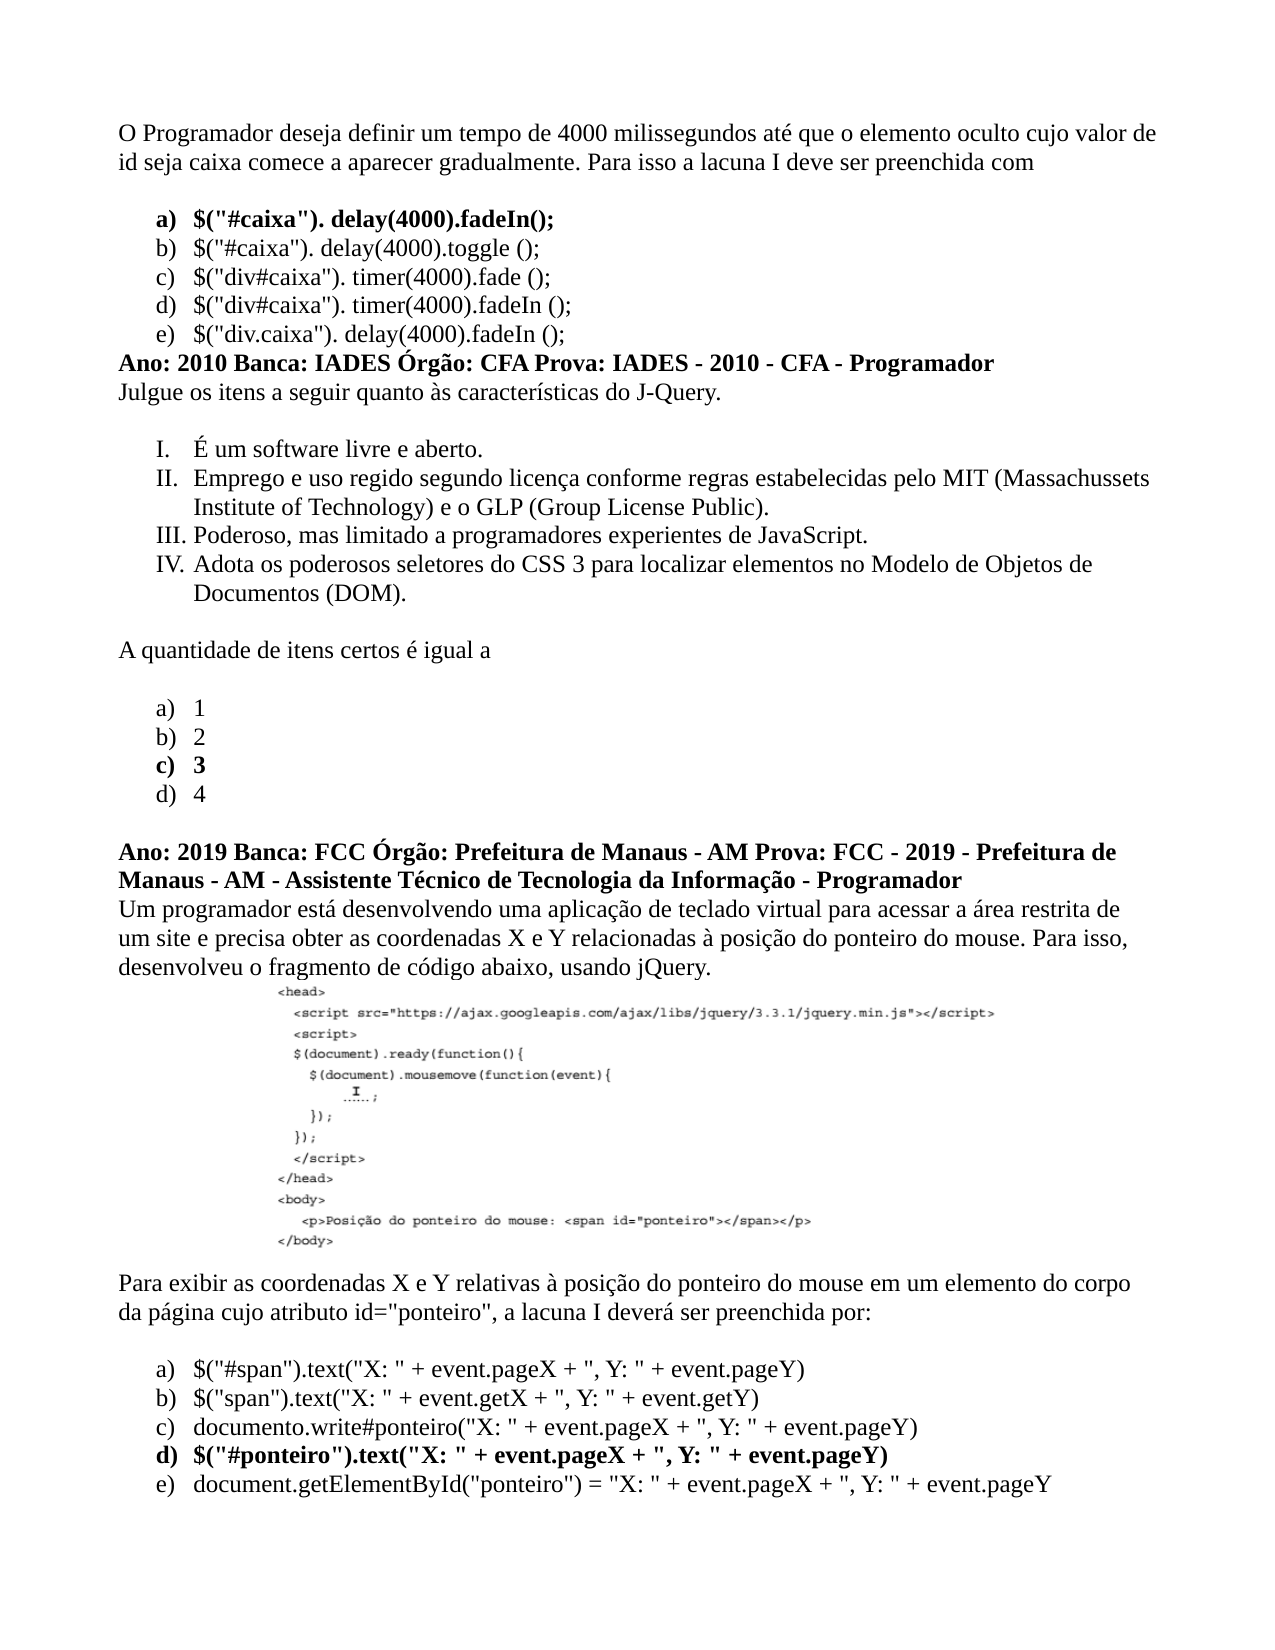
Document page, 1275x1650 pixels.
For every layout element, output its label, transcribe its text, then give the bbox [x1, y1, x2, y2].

list $("div#caixa"). timer(4000).fade (); [156, 262, 1157, 291]
list $("#span").text("X: " + event.pageX + ", Y: " + event.pageY) [156, 1354, 1157, 1383]
list $("span").text("X: " + event.getX + ", Y: " + event.getY) [156, 1383, 1157, 1412]
list 2 [156, 722, 1157, 751]
text Ano: 2019 Banca: FCC Órgão: Prefeitura de Manaus - AM Prova: FCC - 2019 - Prefeitura de Manaus - AM - Assistente Técnico de Tecnologia da Informação - Programador [118, 837, 1157, 894]
text O Programador deseja definir um tempo de 4000 milissegundos até que o elemento oculto cujo valor de id seja caixa comece a aparecer gradualmente. Para isso a lacuna I deve ser preenchida com [118, 118, 1157, 176]
list $("#caixa"). delay(4000).fadeIn(); [156, 204, 1157, 233]
list Adota os poderosos seletores do CSS 3 para localizar elementos no Modelo de Objetos de Documentos (DOM). [156, 549, 1157, 607]
list 3 [156, 751, 1157, 779]
text Um programador está desenvolvendo uma aplicação de teclado virtual para acessar a área restrita de um site e precisa obter as coordenadas X e Y relacionadas à posição do ponteiro do mouse. Para isso, desenvolveu o fragmento de código abaixo, usando jQuery. [118, 894, 1157, 981]
text Para exibir as coordenadas X e Y relativas à posição do ponteiro do mouse em um elemento do corpo da página cujo atributo id="ponteiro", a lacuna I deverá ser preenchida por: [118, 1268, 1157, 1326]
picture [275, 980, 1000, 1250]
text A quantidade de itens certos é igual a [118, 636, 1157, 664]
list $("#ponteiro").text("X: " + event.pageX + ", Y: " + event.pageY) [156, 1441, 1157, 1469]
list Poderoso, mas limitado a programadores experientes de JavaScript. [156, 521, 1157, 549]
list 4 [156, 779, 1157, 808]
list $("div.caixa"). delay(4000).fadeIn (); [156, 319, 1157, 348]
text Julgue os itens a seguir quanto às características do J-Query. [118, 377, 1157, 406]
list Emprego e uso regido segundo licença conforme regras estabelecidas pelo MIT (Massachussets Institute of Technology) e o GLP (Group License Public). [156, 463, 1157, 521]
list $("div#caixa"). timer(4000).fadeIn (); [156, 291, 1157, 319]
text Ano: 2010 Banca: IADES Órgão: CFA Prova: IADES - 2010 - CFA - Programador [118, 348, 1157, 377]
list 1 [156, 693, 1157, 722]
list documento.write#ponteiro("X: " + event.pageX + ", Y: " + event.pageY) [156, 1412, 1157, 1441]
list É um software livre e aberto. [156, 434, 1157, 463]
list $("#caixa"). delay(4000).toggle (); [156, 233, 1157, 262]
list document.getElementById("ponteiro") = "X: " + event.pageX + ", Y: " + event.pageY [156, 1469, 1157, 1498]
